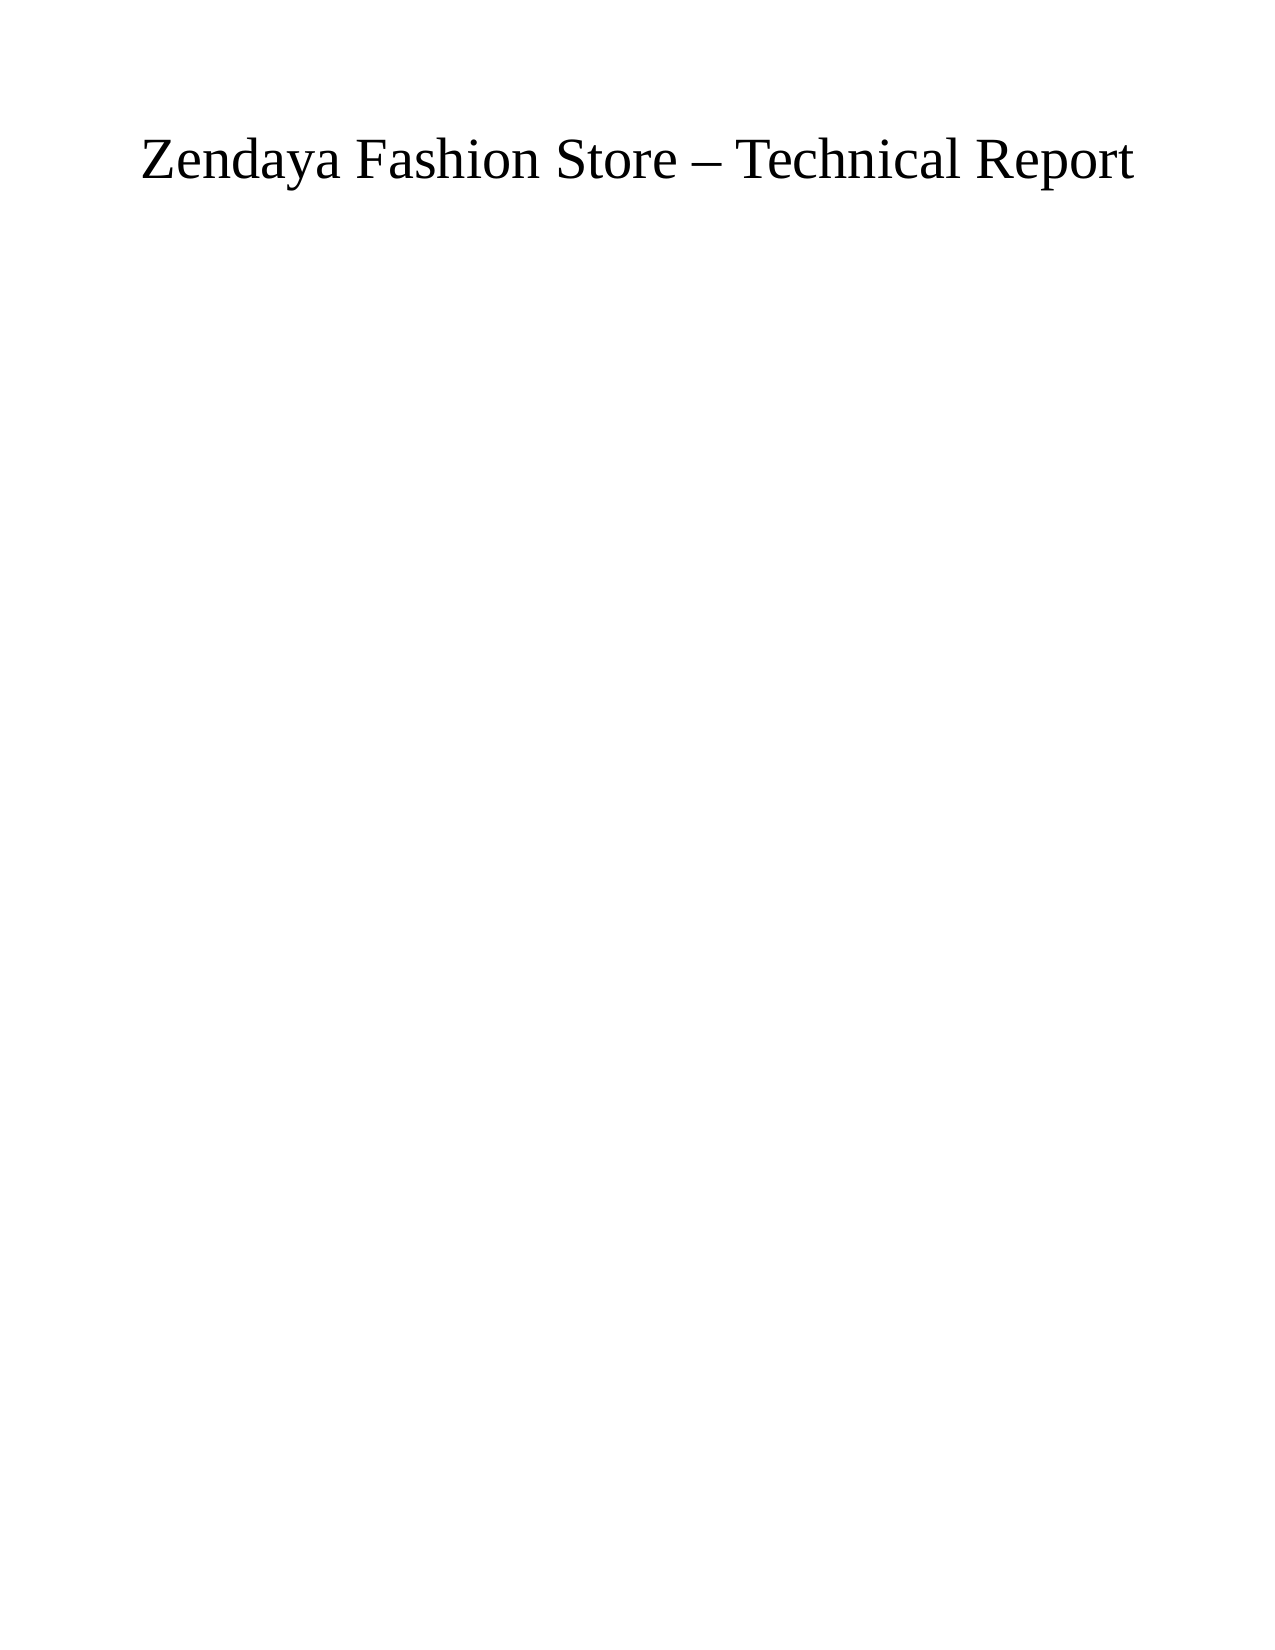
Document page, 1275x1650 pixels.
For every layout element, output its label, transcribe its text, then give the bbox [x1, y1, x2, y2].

text Zendaya Fashion Store – Technical Report [118, 124, 1157, 191]
